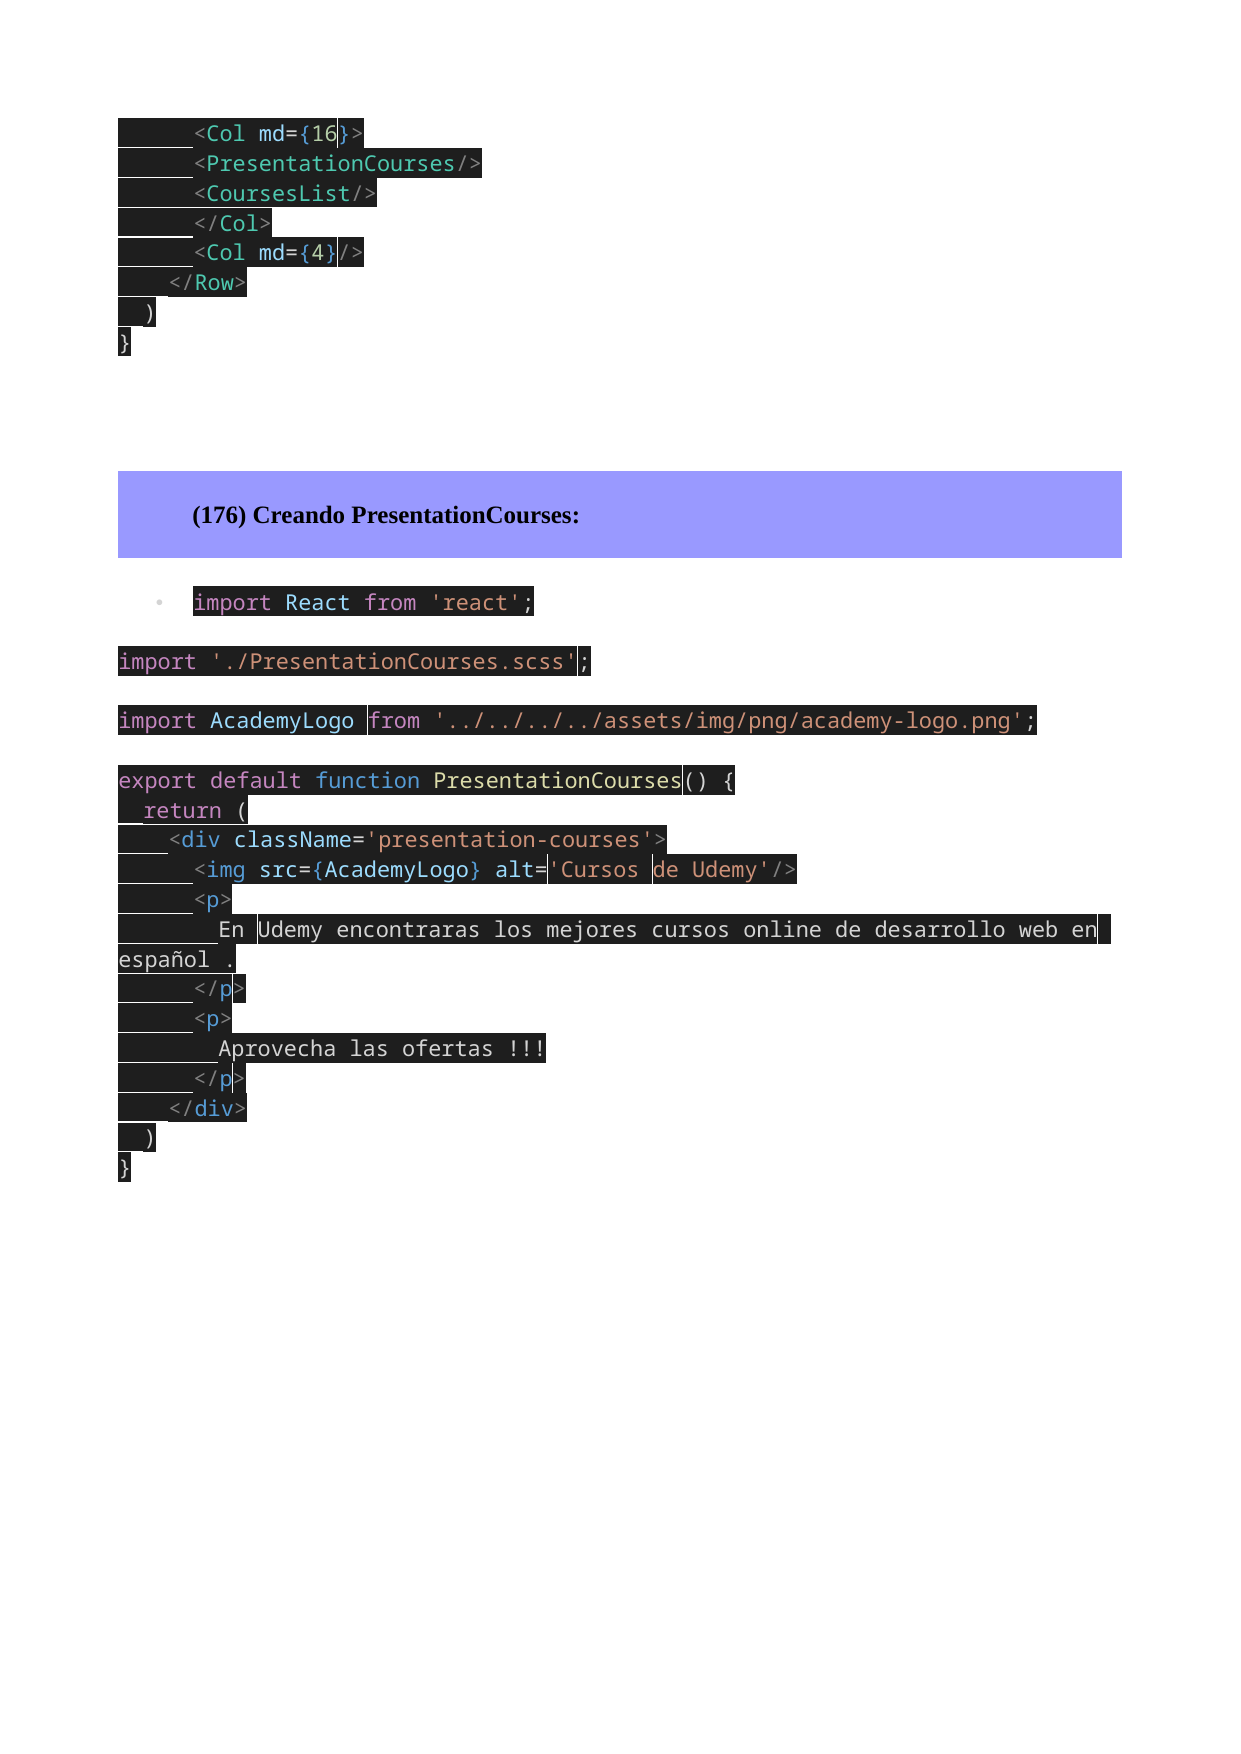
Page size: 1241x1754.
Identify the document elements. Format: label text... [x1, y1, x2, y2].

text <img src={AcademyLogo} alt='Cursos de Udemy'/> [118, 854, 1122, 884]
text import AcademyLogo from '../../../../assets/img/png/academy-logo.png'; [118, 705, 1122, 735]
text return ( [118, 795, 1122, 824]
text <Col md={4}/> [118, 237, 1122, 267]
text ) [118, 297, 1122, 327]
text Aprovecha las ofertas !!! [118, 1033, 1122, 1063]
text <PresentationCourses/> [118, 148, 1122, 178]
text </p> [118, 973, 1122, 1003]
text import './PresentationCourses.scss'; [118, 646, 1122, 676]
text (176) Creando PresentationCourses: [118, 500, 1122, 529]
text } [118, 1152, 1122, 1182]
text <div className='presentation-courses'> [118, 824, 1122, 854]
text <CoursesList/> [118, 178, 1122, 207]
text </div> [118, 1093, 1122, 1122]
text </Row> [118, 267, 1122, 297]
text ) [118, 1122, 1122, 1152]
text export default function PresentationCourses() { [118, 765, 1122, 795]
text } [118, 327, 1122, 356]
text <Col md={16}> [118, 118, 1122, 148]
text En Udemy encontraras los mejores cursos online de desarrollo web en español . [118, 914, 1122, 973]
text <p> [118, 884, 1122, 914]
text <p> [118, 1003, 1122, 1033]
list import React from 'react'; [156, 586, 1122, 616]
text </p> [118, 1063, 1122, 1093]
text </Col> [118, 207, 1122, 237]
